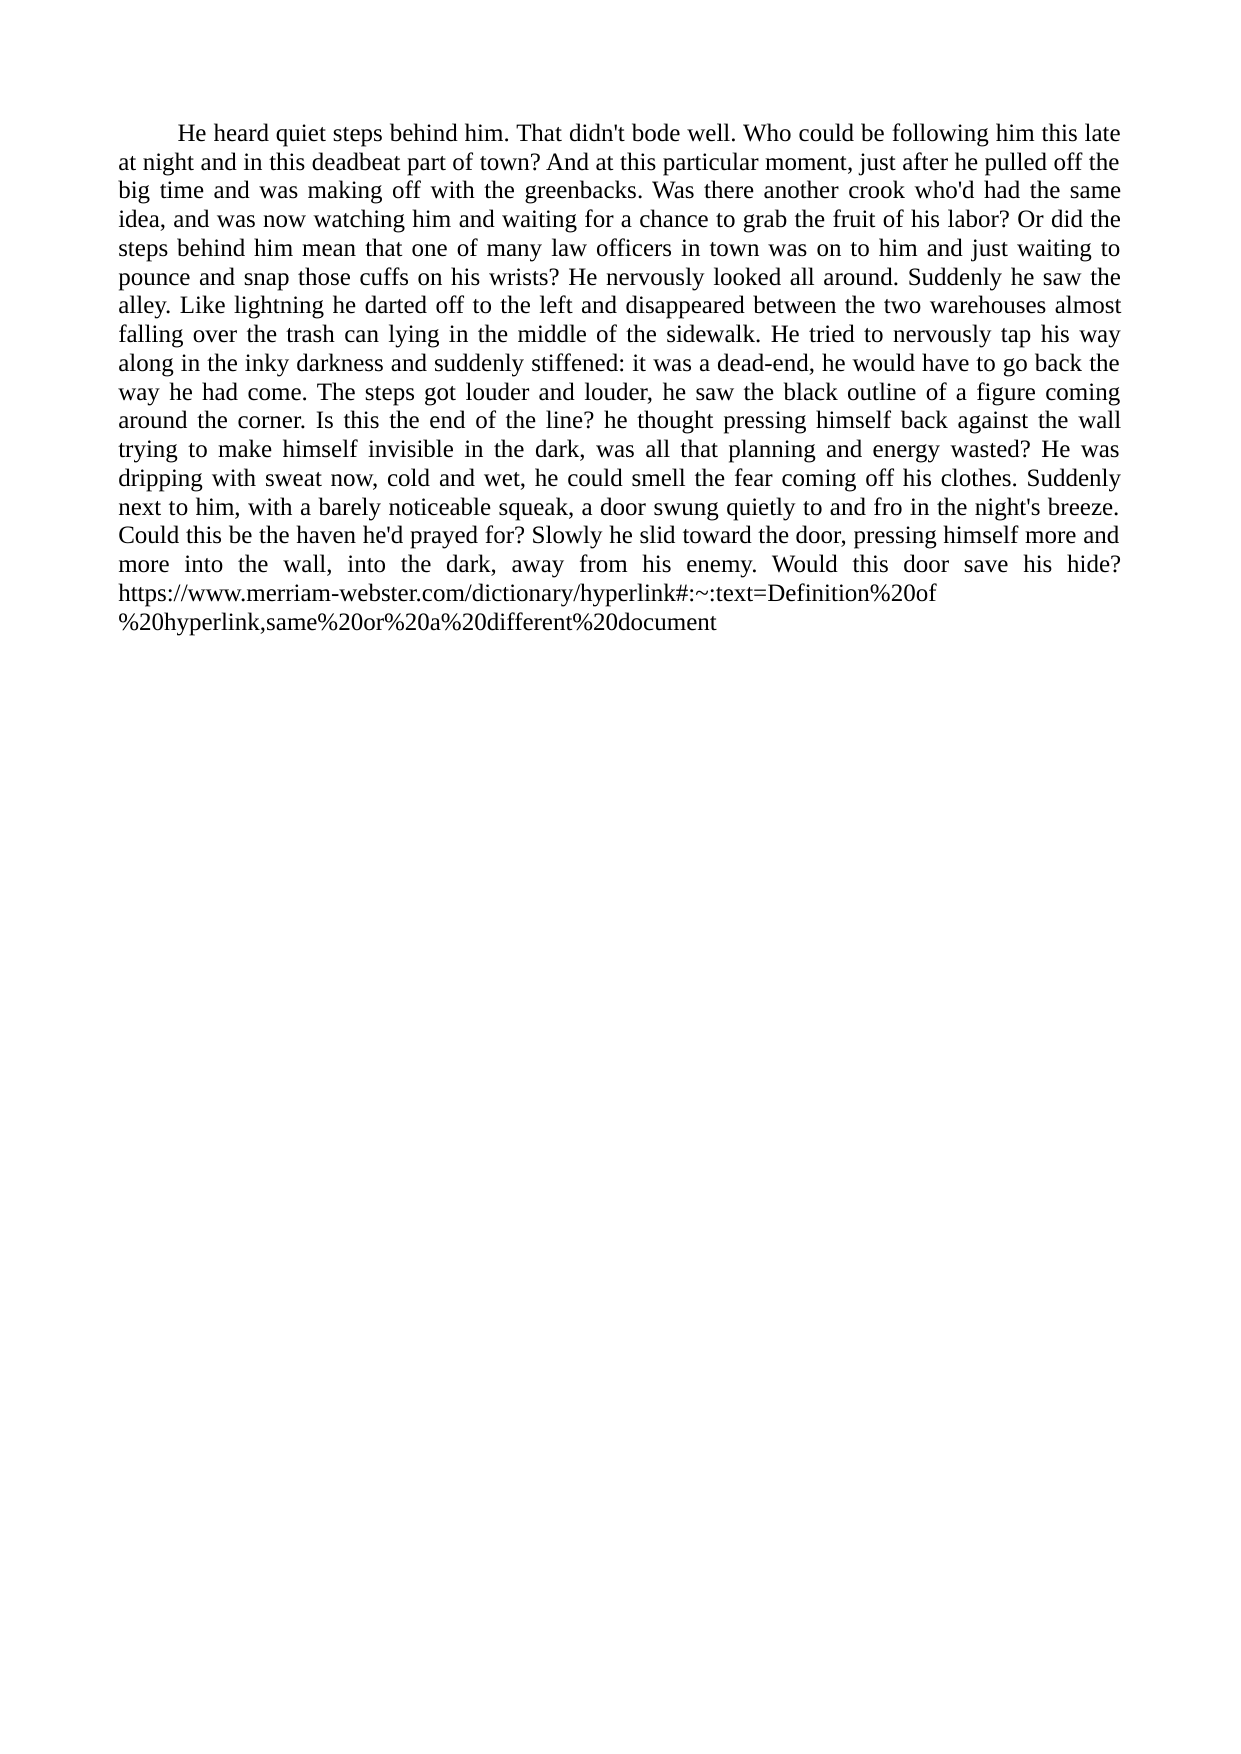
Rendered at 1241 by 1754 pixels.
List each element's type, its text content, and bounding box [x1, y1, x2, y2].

text He heard quiet steps behind him. That didn't bode well. Who could be following him this late at night and in this deadbeat part of town? And at this particular moment, just after he pulled off the big time and was making off with the greenbacks. Was there another crook who'd had the same idea, and was now watching him and waiting for a chance to grab the fruit of his labor? Or did the steps behind him mean that one of many law officers in town was on to him and just waiting to pounce and snap those cuffs on his wrists? He nervously looked all around. Suddenly he saw the alley. Like lightning he darted off to the left and disappeared between the two warehouses almost falling over the trash can lying in the middle of the sidewalk. He tried to nervously tap his way along in the inky darkness and suddenly stiffened: it was a dead-end, he would have to go back the way he had come. The steps got louder and louder, he saw the black outline of a figure coming around the corner. Is this the end of the line? he thought pressing himself back against the wall trying to make himself invisible in the dark, was all that planning and energy wasted? He was dripping with sweat now, cold and wet, he could smell the fear coming off his clothes. Suddenly next to him, with a barely noticeable squeak, a door swung quietly to and fro in the night's breeze. Could this be the haven he'd prayed for? Slowly he slid toward the door, pressing himself more and more into the wall, into the dark, away from his enemy. Would this door save his hide? https://www.merriam-webster.com/dictionary/hyperlink#:~:text=Definition%20of%20hyperlink,same%20or%20a%20different%20document [118, 118, 1122, 636]
